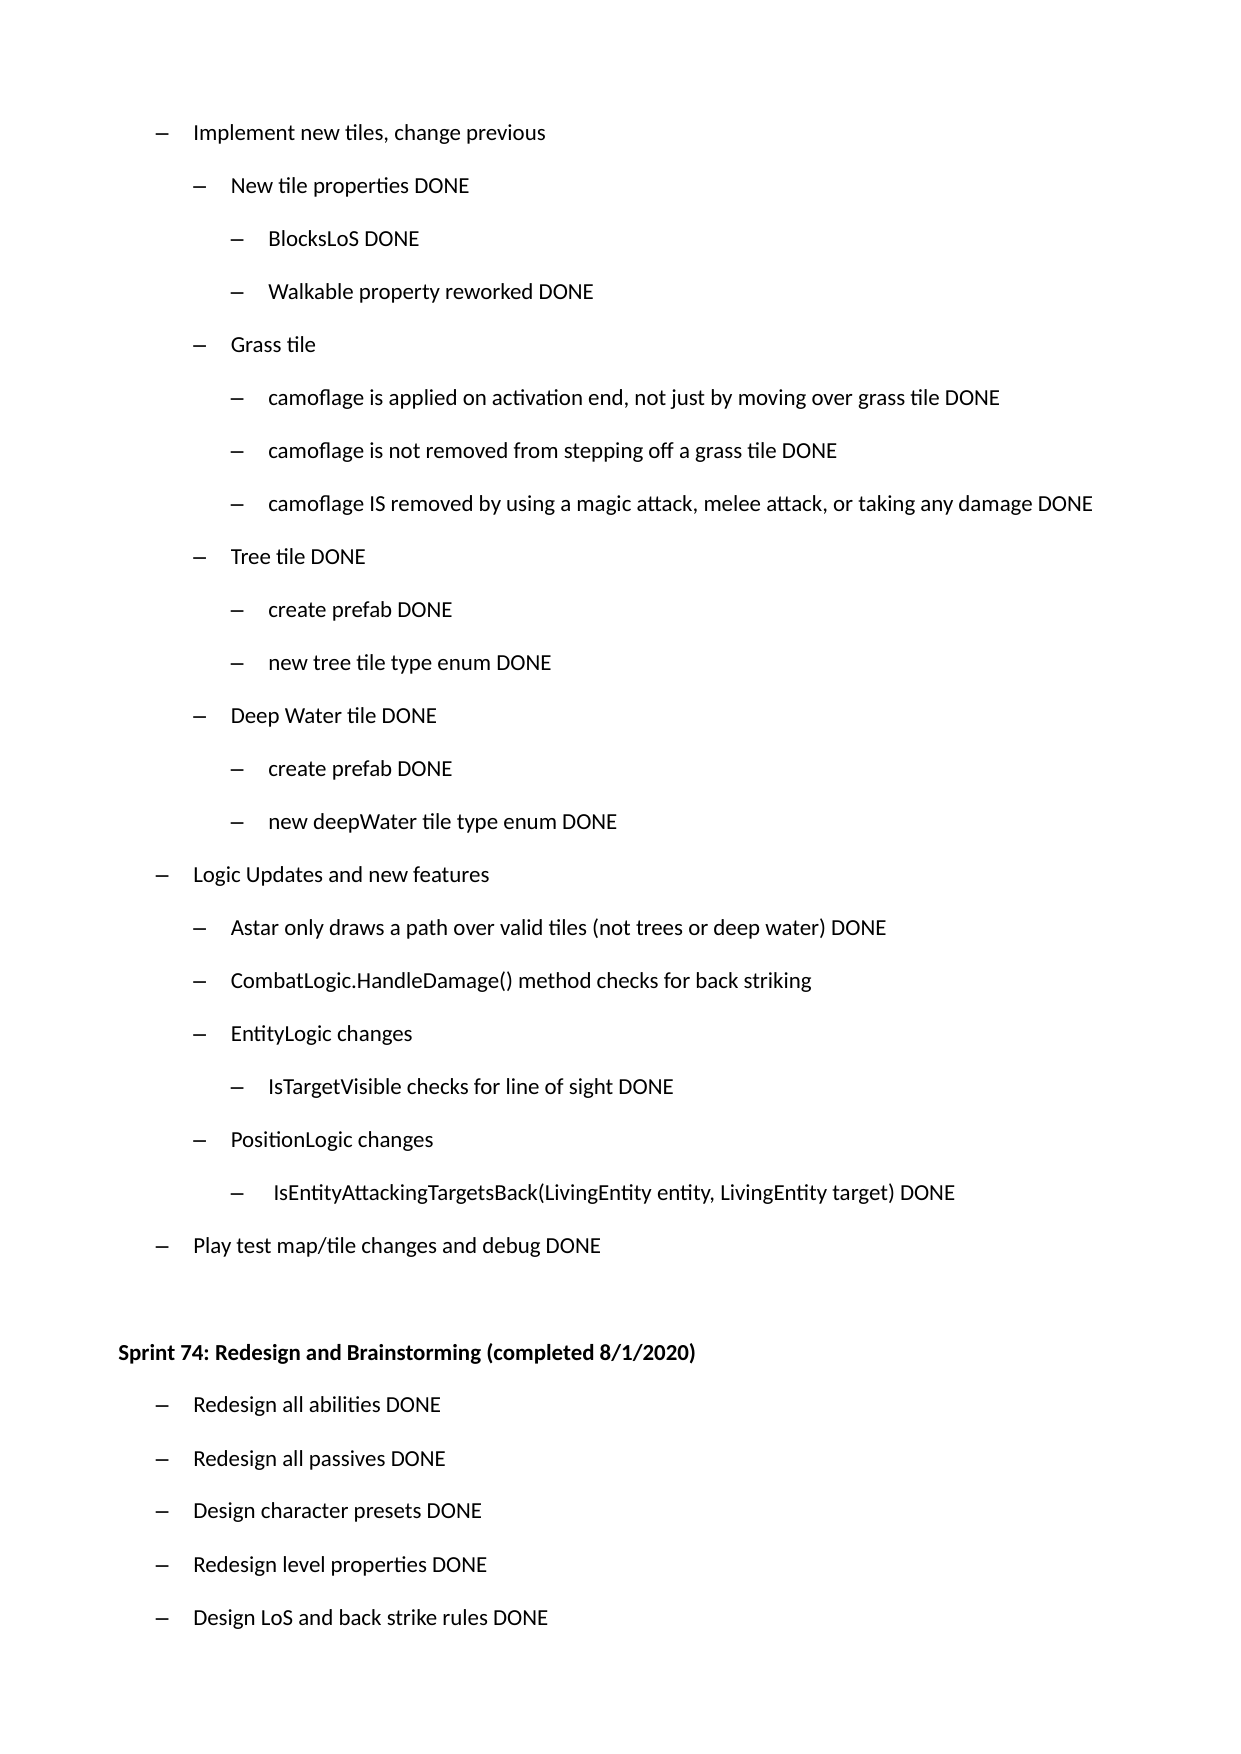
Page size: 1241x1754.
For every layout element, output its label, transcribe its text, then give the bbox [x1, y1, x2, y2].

list create prefab DONE [231, 595, 1122, 623]
list Walkable property reworked DONE [231, 277, 1122, 305]
list Design character presets DONE [156, 1497, 1122, 1525]
list create prefab DONE [231, 754, 1122, 782]
list BlocksLoS DONE [231, 224, 1122, 252]
list camoflage IS removed by using a magic attack, melee attack, or taking any damage DONE [231, 489, 1122, 517]
list Design LoS and back strike rules DONE [156, 1603, 1122, 1631]
list IsTargetVisible checks for line of sight DONE [231, 1072, 1122, 1101]
list Deep Water tile DONE [193, 701, 1122, 729]
list new deepWater tile type enum DONE [231, 807, 1122, 835]
text Sprint 74: Redesign and Brainstorming (completed 8/1/2020) [118, 1338, 1122, 1366]
list CombatLogic.HandleDamage() method checks for back striking [193, 966, 1122, 994]
list camoflage is applied on activation end, not just by moving over grass tile DONE [231, 383, 1122, 411]
list Grass tile [193, 330, 1122, 358]
list new tree tile type enum DONE [231, 648, 1122, 676]
list camoflage is not removed from stepping off a grass tile DONE [231, 436, 1122, 464]
list Redesign all abilities DONE [156, 1391, 1122, 1419]
list EntityLogic changes [193, 1019, 1122, 1047]
list New tile properties DONE [193, 171, 1122, 199]
list Implement new tiles, change previous [156, 118, 1122, 146]
list Tree tile DONE [193, 542, 1122, 570]
list Redesign level properties DONE [156, 1550, 1122, 1578]
list Play test map/tile changes and debug DONE [156, 1232, 1122, 1259]
list IsEntityAttackingTargetsBack(LivingEntity entity, LivingEntity target) DONE [231, 1178, 1122, 1207]
list Redesign all passives DONE [156, 1444, 1122, 1472]
list Logic Updates and new features [156, 860, 1122, 888]
list Astar only draws a path over valid tiles (not trees or deep water) DONE [193, 913, 1122, 941]
list PositionLogic changes [193, 1126, 1122, 1153]
